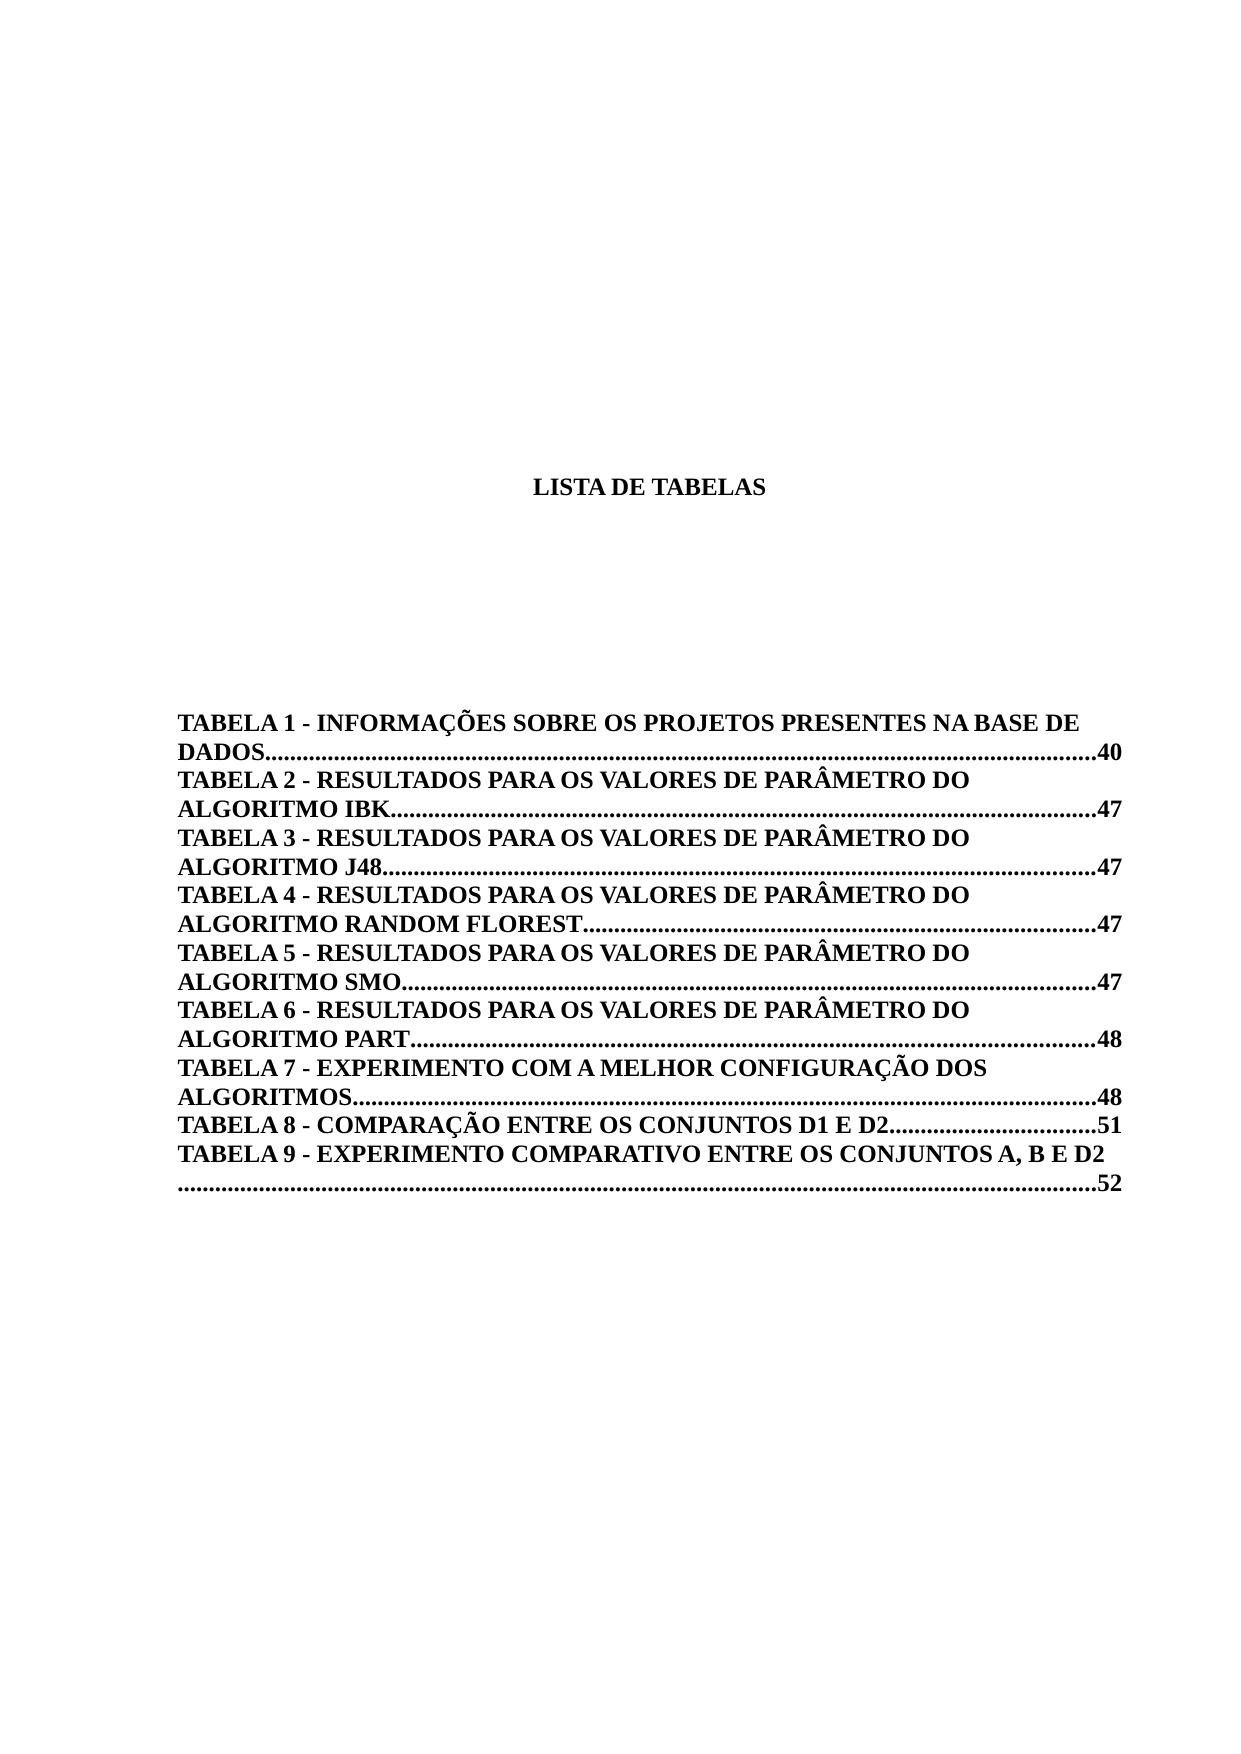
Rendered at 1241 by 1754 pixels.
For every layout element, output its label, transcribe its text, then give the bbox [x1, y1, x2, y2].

text Tabela 7 - Experimento com a melhor configuração dos algoritmos 48 [177, 1053, 1122, 1110]
text Tabela 6 - Resultados para os valores de parâmetro do algoritmo PART 48 [177, 995, 1122, 1053]
text Tabela 5 - Resultados para os valores de parâmetro do algoritmo SMO 47 [177, 938, 1122, 995]
text Tabela 4 - Resultados para os valores de parâmetro do algoritmo Random Florest 47 [177, 880, 1122, 938]
text Tabela 8 - Comparação entre os conjuntos D1 e D2 51 [177, 1110, 1122, 1139]
text Lista de Tabelas [177, 472, 1122, 501]
text Tabela 2 - Resultados para os valores de parâmetro do algoritmo IBk 47 [177, 765, 1122, 823]
text Tabela 3 - Resultados para os valores de parâmetro do algoritmo J48 47 [177, 823, 1122, 880]
text Tabela 1 - Informações sobre os projetos presentes na base de dados 40 [177, 708, 1122, 765]
text Tabela 9 - Experimento comparativo entre os conjuntos A, B e D2 52 [177, 1139, 1122, 1197]
